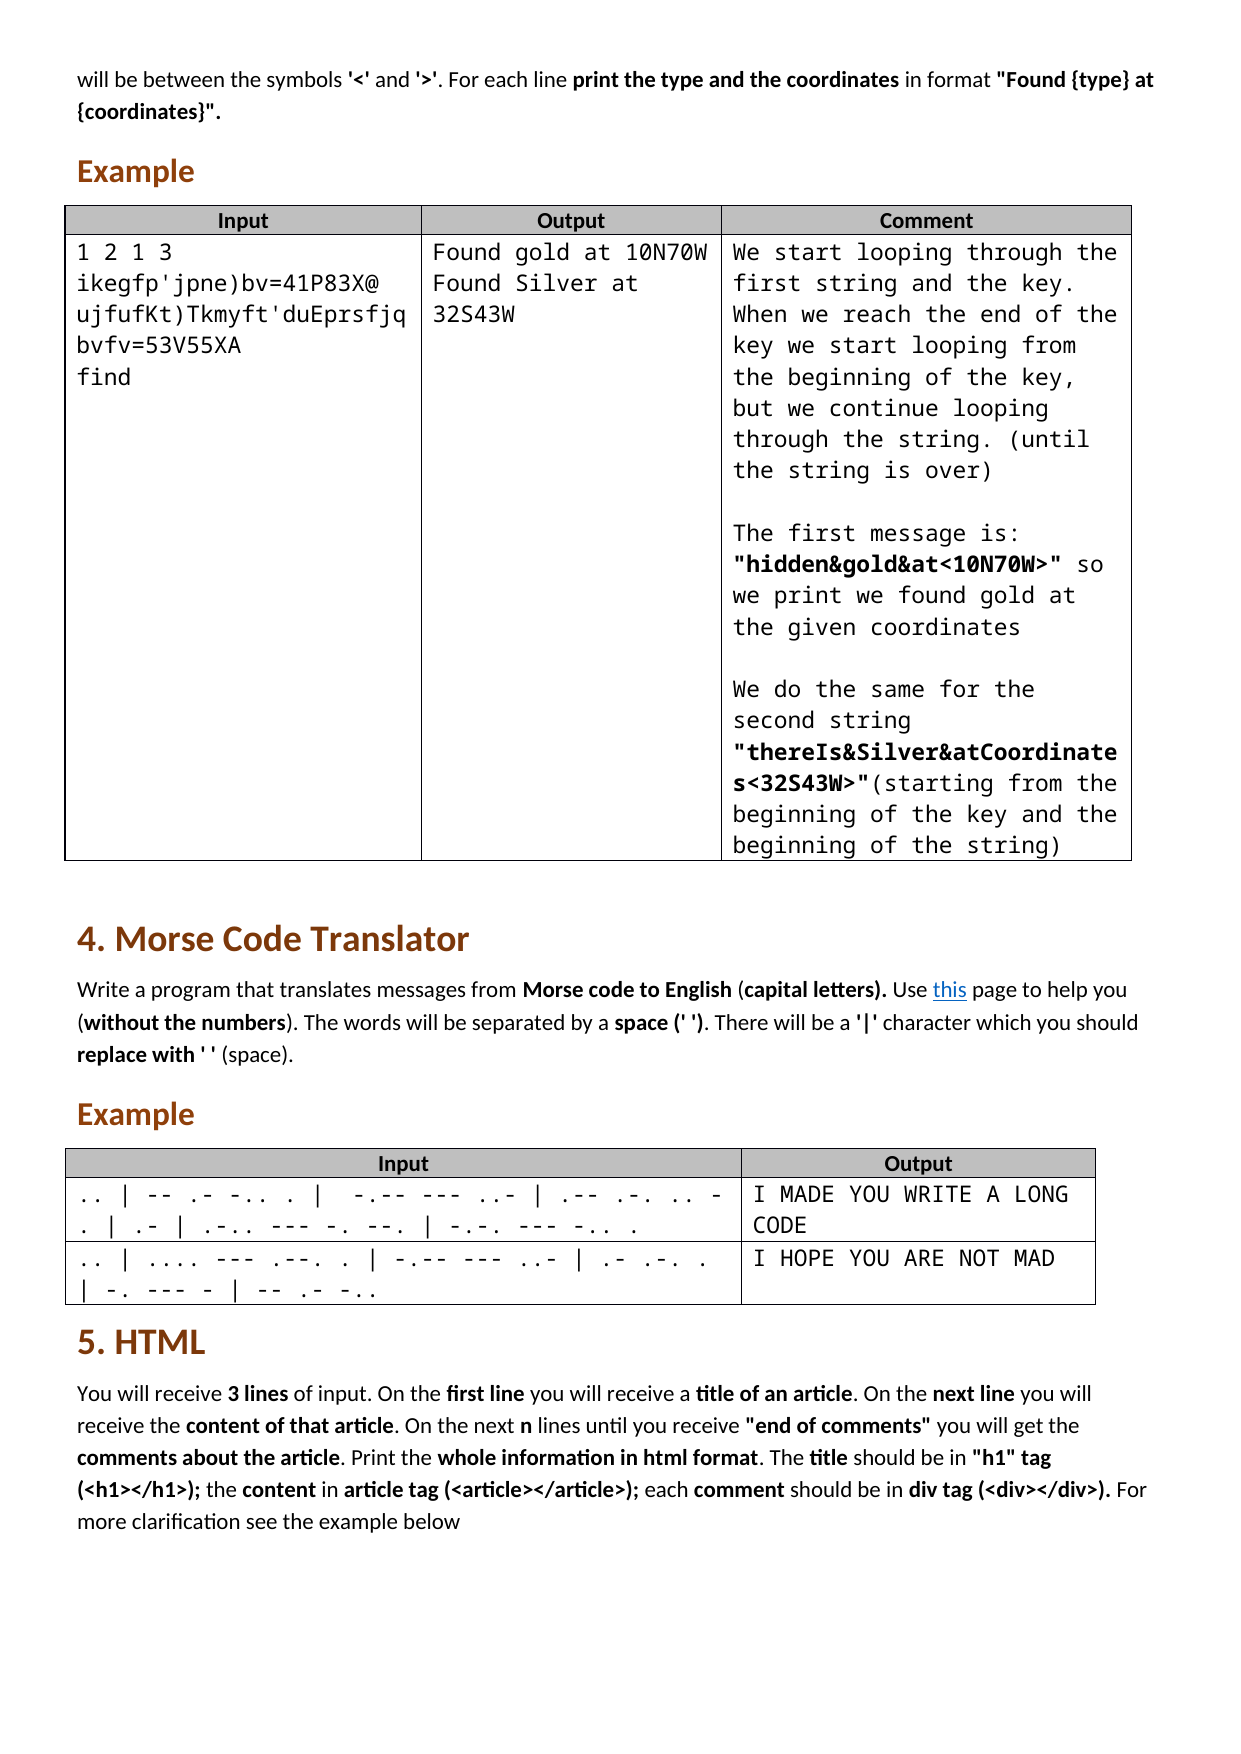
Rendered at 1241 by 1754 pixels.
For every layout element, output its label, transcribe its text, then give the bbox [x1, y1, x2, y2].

table_cell I HOPE YOU ARE NOT MAD [742, 1242, 1095, 1304]
table_header Comment [722, 206, 1131, 234]
text You will receive 3 lines of input. On the first line you will receive a title of an article. On the next line you will receive the content of that article. On the next n lines until you receive "end of comments" you will get the comments about the article. Print the whole information in html format. The title should be in "h1" tag (<h1></h1>); the content in article tag (<article></article>); each comment should be in div tag (<div></div>). For more clarification see the example below [77, 1379, 1163, 1536]
text Write a program that translates messages from Morse code to English (capital letters). Use this page to help you (without the numbers). The words will be separated by a space (' '). There will be a '|' character which you should replace with ' ' (space). [77, 976, 1163, 1068]
subtitle Example [77, 150, 1163, 191]
table_cell 1 2 1 3 ikegfp'jpne)bv=41P83X@ ujfufKt)Tkmyft'duEprsfjqbvfv=53V55XA find [66, 235, 421, 860]
table_header Input [66, 206, 421, 234]
table_header Input [66, 1149, 741, 1177]
table_cell Found gold at 10N70W Found Silver at 32S43W [422, 235, 721, 860]
subtitle Morse Code Translator [77, 914, 1163, 960]
table_header Output [422, 206, 721, 234]
table_header Output [742, 1149, 1095, 1177]
text will be between the symbols '<' and '>'. For each line print the type and the coordinates in format "Found {type} at {coordinates}". [77, 65, 1163, 125]
table_cell I MADE YOU WRITE A LONG CODE [742, 1178, 1095, 1241]
subtitle HTML [77, 1318, 1163, 1363]
subtitle Example [77, 1093, 1163, 1134]
table_cell .. | .... --- .--. . | -.-- --- ..- | .- .-. . | -. --- - | -- .- -.. [66, 1242, 741, 1304]
table_cell We start looping through the first string and the key. When we reach the end of the key we start looping from the beginning of the key, but we continue looping through the string. (until the string is over) The first message is: "hidden&gold&at<10N70W>" so we print we found gold at the given coordinates We do the same for the second string "thereIs&Silver&atCoordinates<32S43W>"(starting from the beginning of the key and the beginning of the string) [722, 235, 1131, 860]
table_cell .. | -- .- -.. . | -.-- --- ..- | .-- .-. .. - . | .- | .-.. --- -. --. | -.-. --- -.. . [66, 1178, 741, 1241]
